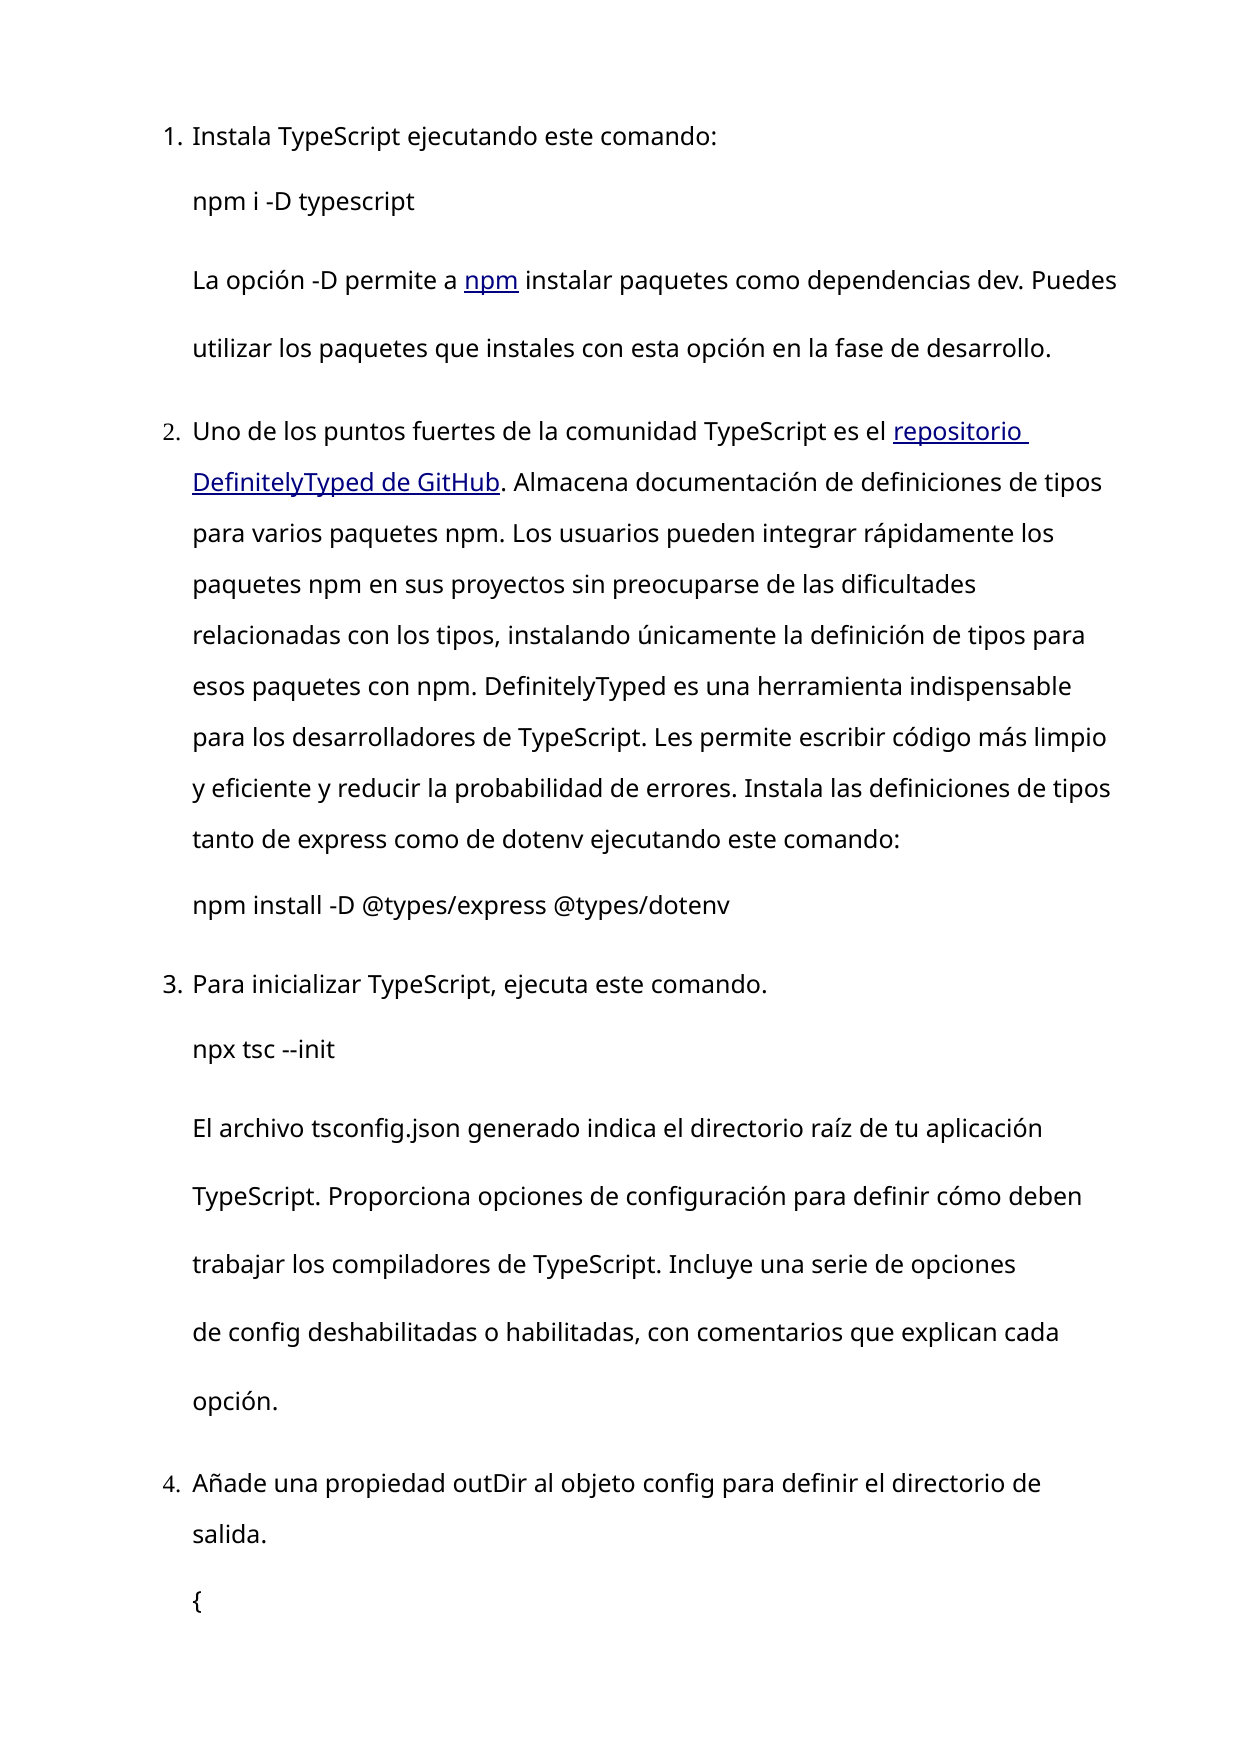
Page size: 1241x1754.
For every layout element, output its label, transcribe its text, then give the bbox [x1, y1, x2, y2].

list Uno de los puntos fuertes de la comunidad TypeScript es el repositorio DefinitelyTyped de GitHub. Almacena documentación de definiciones de tipos para varios paquetes npm. Los usuarios pueden integrar rápidamente los paquetes npm en sus proyectos sin preocuparse de las dificultades relacionadas con los tipos, instalando únicamente la definición de tipos para esos paquetes con npm. DefinitelyTyped es una herramienta indispensable para los desarrolladores de TypeScript. Les permite escribir código más limpio y eficiente y reducir la probabilidad de errores. Instala las definiciones de tipos tanto de express como de dotenv ejecutando este comando: [162, 413, 1122, 856]
list Para inicializar TypeScript, ejecuta este comando. [162, 966, 1122, 1000]
list { [162, 1583, 1122, 1617]
list El archivo tsconfig.json generado indica el directorio raíz de tu aplicación TypeScript. Proporciona opciones de configuración para definir cómo deben trabajar los compiladores de TypeScript. Incluye una serie de opciones de config deshabilitadas o habilitadas, con comentarios que explican cada opción. [162, 1111, 1122, 1417]
list Añade una propiedad outDir al objeto config para definir el directorio de salida. [162, 1466, 1122, 1551]
list npx tsc --init [162, 1032, 1122, 1066]
list npm install -D @types/express @types/dotenv [162, 887, 1122, 921]
list La opción -D permite a npm instalar paquetes como dependencias dev. Puedes utilizar los paquetes que instales con esta opción en la fase de desarrollo. [162, 263, 1122, 365]
list npm i -D typescript [162, 184, 1122, 218]
list Instala TypeScript ejecutando este comando: [162, 118, 1122, 152]
